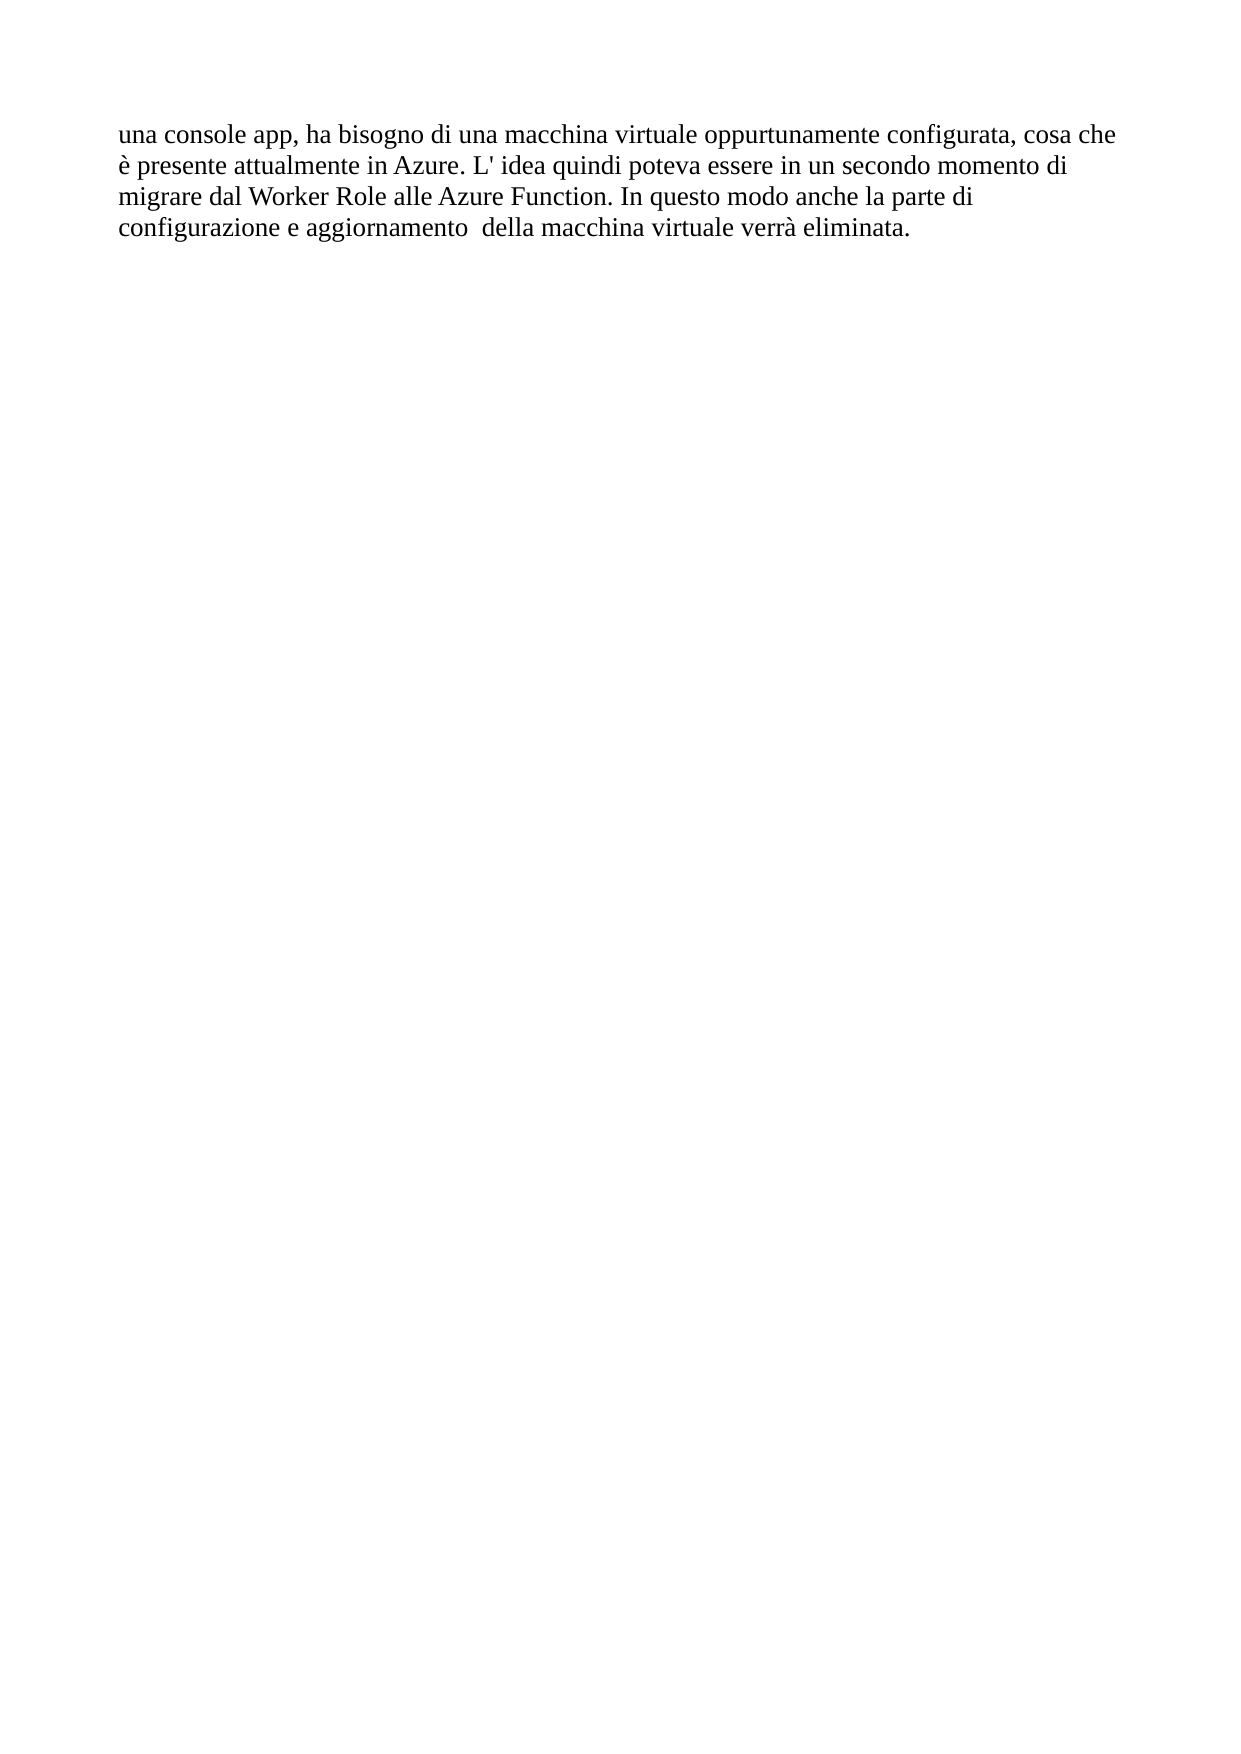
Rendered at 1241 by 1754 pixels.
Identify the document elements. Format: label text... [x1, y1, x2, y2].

text una console app, ha bisogno di una macchina virtuale oppurtunamente configurata, cosa che è presente attualmente in Azure. L' idea quindi poteva essere in un secondo momento di migrare dal Worker Role alle Azure Function. In questo modo anche la parte di configurazione e aggiornamento della macchina virtuale verrà eliminata. [118, 118, 1122, 243]
